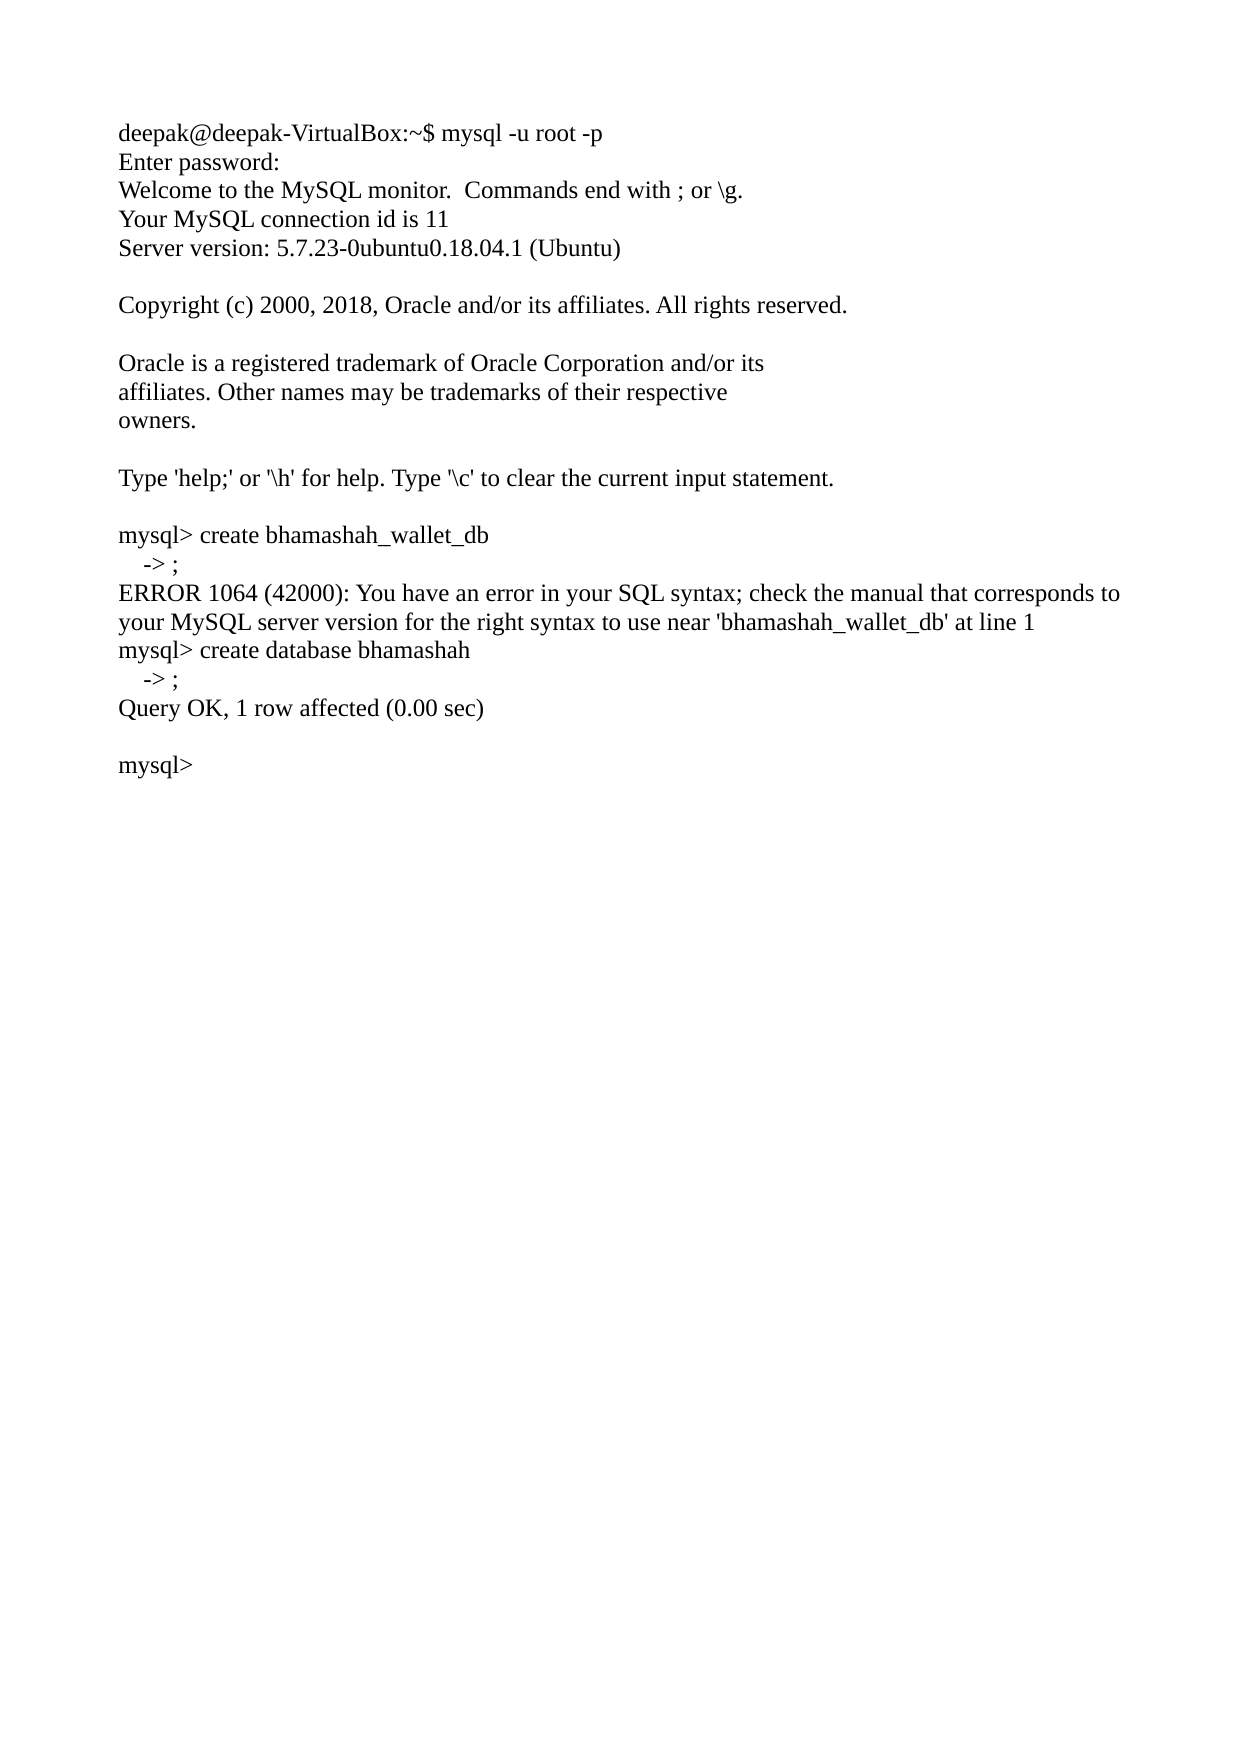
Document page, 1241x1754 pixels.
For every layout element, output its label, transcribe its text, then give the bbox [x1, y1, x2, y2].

text -> ; [118, 664, 1122, 693]
text mysql> create bhamashah_wallet_db [118, 521, 1122, 549]
text Enter password: [118, 147, 1122, 176]
text Type 'help;' or '\h' for help. Type '\c' to clear the current input statement. [118, 463, 1122, 492]
text Server version: 5.7.23-0ubuntu0.18.04.1 (Ubuntu) [118, 233, 1122, 262]
text Welcome to the MySQL monitor. Commands end with ; or \g. [118, 176, 1122, 204]
text mysql> create database bhamashah [118, 636, 1122, 664]
text Oracle is a registered trademark of Oracle Corporation and/or its [118, 348, 1122, 377]
text Your MySQL connection id is 11 [118, 204, 1122, 233]
text affiliates. Other names may be trademarks of their respective [118, 377, 1122, 406]
text Copyright (c) 2000, 2018, Oracle and/or its affiliates. All rights reserved. [118, 291, 1122, 319]
text deepak@deepak-VirtualBox:~$ mysql -u root -p [118, 118, 1122, 147]
text -> ; [118, 549, 1122, 578]
text owners. [118, 406, 1122, 434]
text Query OK, 1 row affected (0.00 sec) [118, 693, 1122, 722]
text ERROR 1064 (42000): You have an error in your SQL syntax; check the manual that corresponds to your MySQL server version for the right syntax to use near 'bhamashah_wallet_db' at line 1 [118, 578, 1122, 636]
text mysql> [118, 751, 1122, 779]
